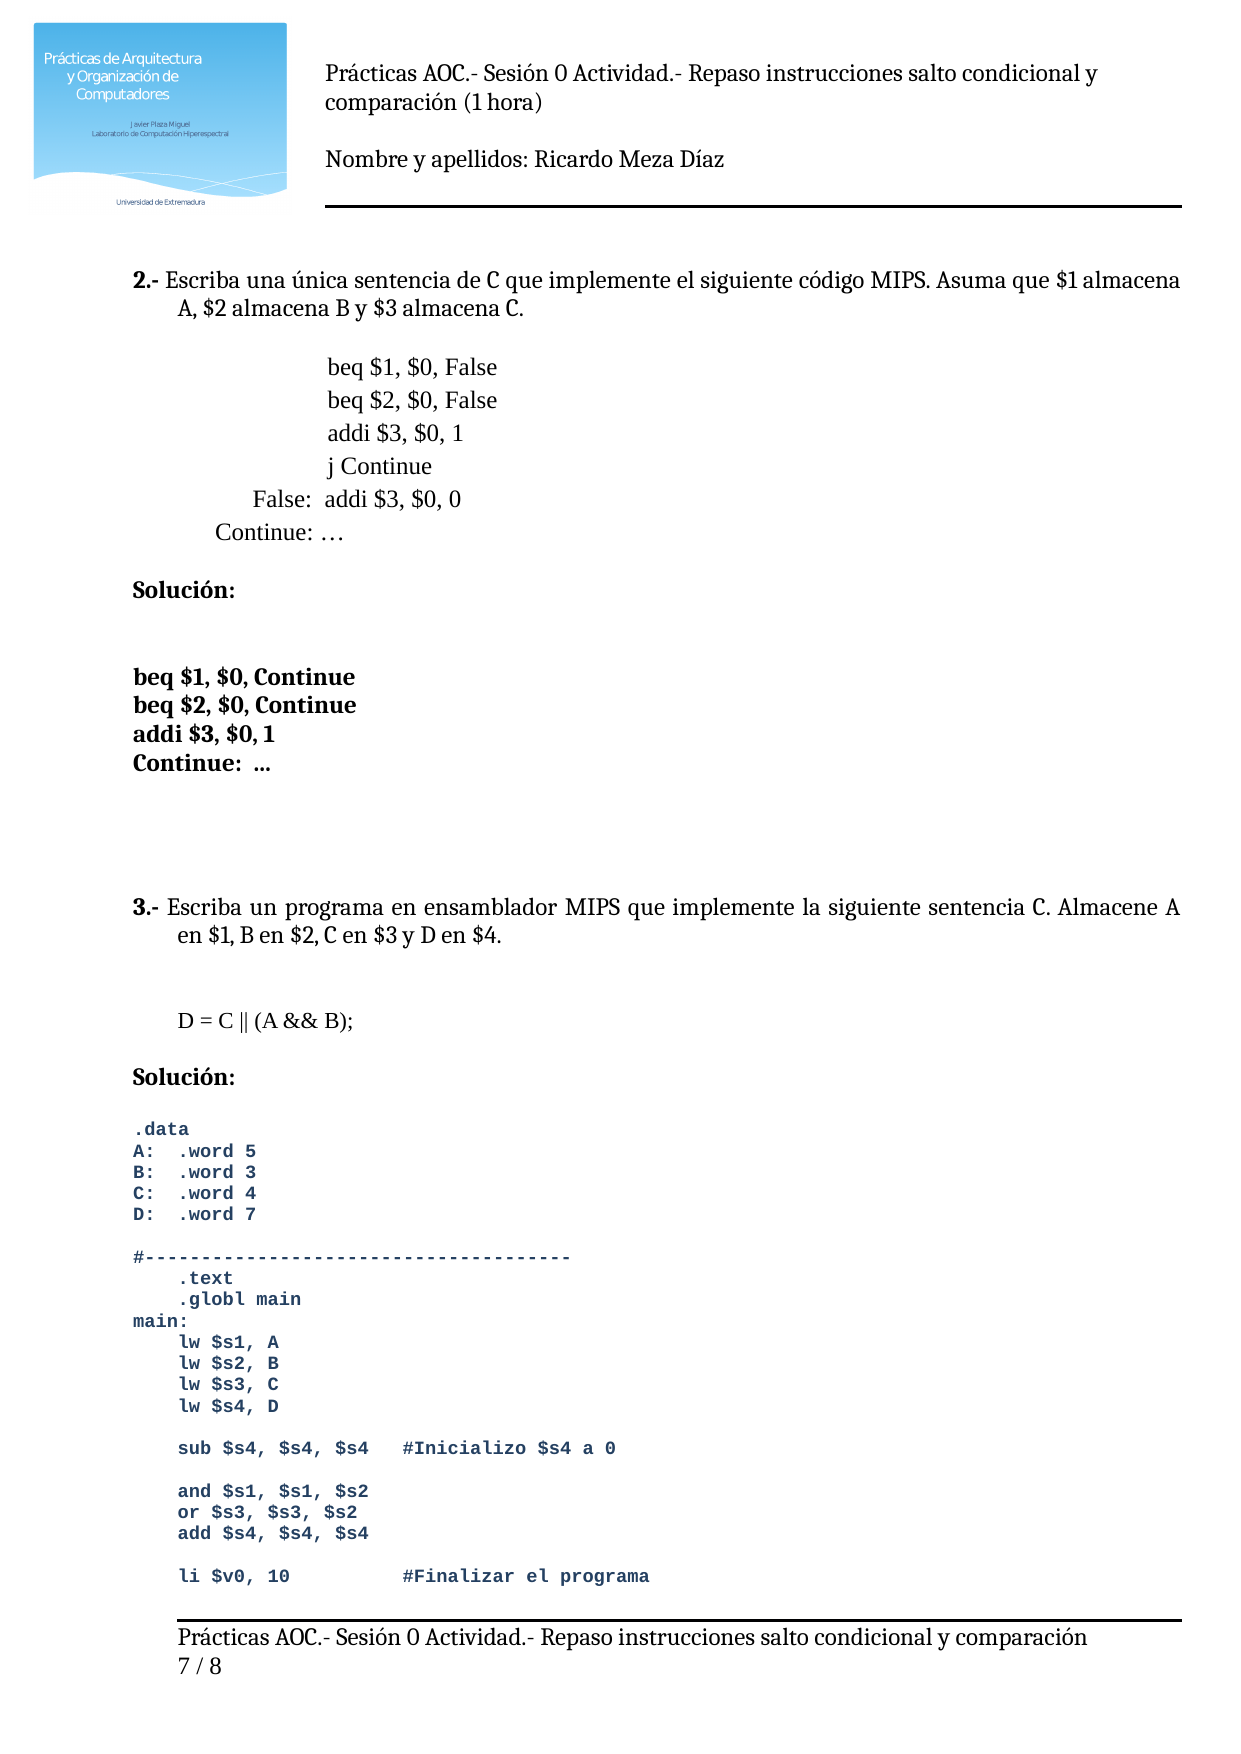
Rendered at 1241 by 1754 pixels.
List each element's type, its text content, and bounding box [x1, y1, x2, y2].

picture [27, 16, 292, 215]
text D = C || (A && B); [177, 1007, 1182, 1034]
text False: addi $3, $0, 0 [177, 484, 1182, 513]
text 3.- Escriba un programa en ensamblador MIPS que implemente la siguiente sentencia C. Almacene A en $1, B en $2, C en $3 y D en $4. [133, 892, 1182, 950]
text B: .word 3 [133, 1163, 1182, 1184]
text .globl main [133, 1290, 1182, 1311]
text Solución: [133, 1063, 1182, 1091]
text 2.- Escriba una única sentencia de C que implemente el siguiente código MIPS. Asuma que $1 almacena A, $2 almacena B y $3 almacena C. [133, 266, 1182, 323]
text #-------------------------------------- [133, 1248, 1182, 1269]
text .data [133, 1120, 1182, 1141]
text li $v0, 10 #Finalizar el programa [133, 1566, 1182, 1588]
text sub $s4, $s4, $s4 #Inicializo $s4 a 0 [133, 1439, 1182, 1460]
text .text [133, 1269, 1182, 1290]
text lw $s2, B [133, 1354, 1182, 1375]
text add $s4, $s4, $s4 [133, 1524, 1182, 1545]
text lw $s4, D [133, 1396, 1182, 1418]
text beq $2, $0, Continue [133, 691, 1182, 720]
text beq $1, $0, False [177, 352, 1182, 381]
text C: .word 4 [133, 1184, 1182, 1205]
text Solución: [133, 576, 1182, 605]
text or $s3, $s3, $s2 [133, 1503, 1182, 1524]
text beq $2, $0, False [177, 385, 1182, 413]
text j Continue [177, 451, 1182, 479]
text and $s1, $s1, $s2 [133, 1481, 1182, 1503]
text lw $s1, A [133, 1333, 1182, 1354]
text addi $3, $0, 1 [133, 720, 1182, 749]
text main: [133, 1311, 1182, 1333]
text Continue: … [177, 517, 1182, 546]
text beq $1, $0, Continue [133, 662, 1182, 691]
text lw $s3, C [133, 1375, 1182, 1396]
text D: .word 7 [133, 1205, 1182, 1226]
text addi $3, $0, 1 [177, 418, 1182, 447]
text A: .word 5 [133, 1141, 1182, 1163]
text Continue: … [133, 749, 1182, 777]
